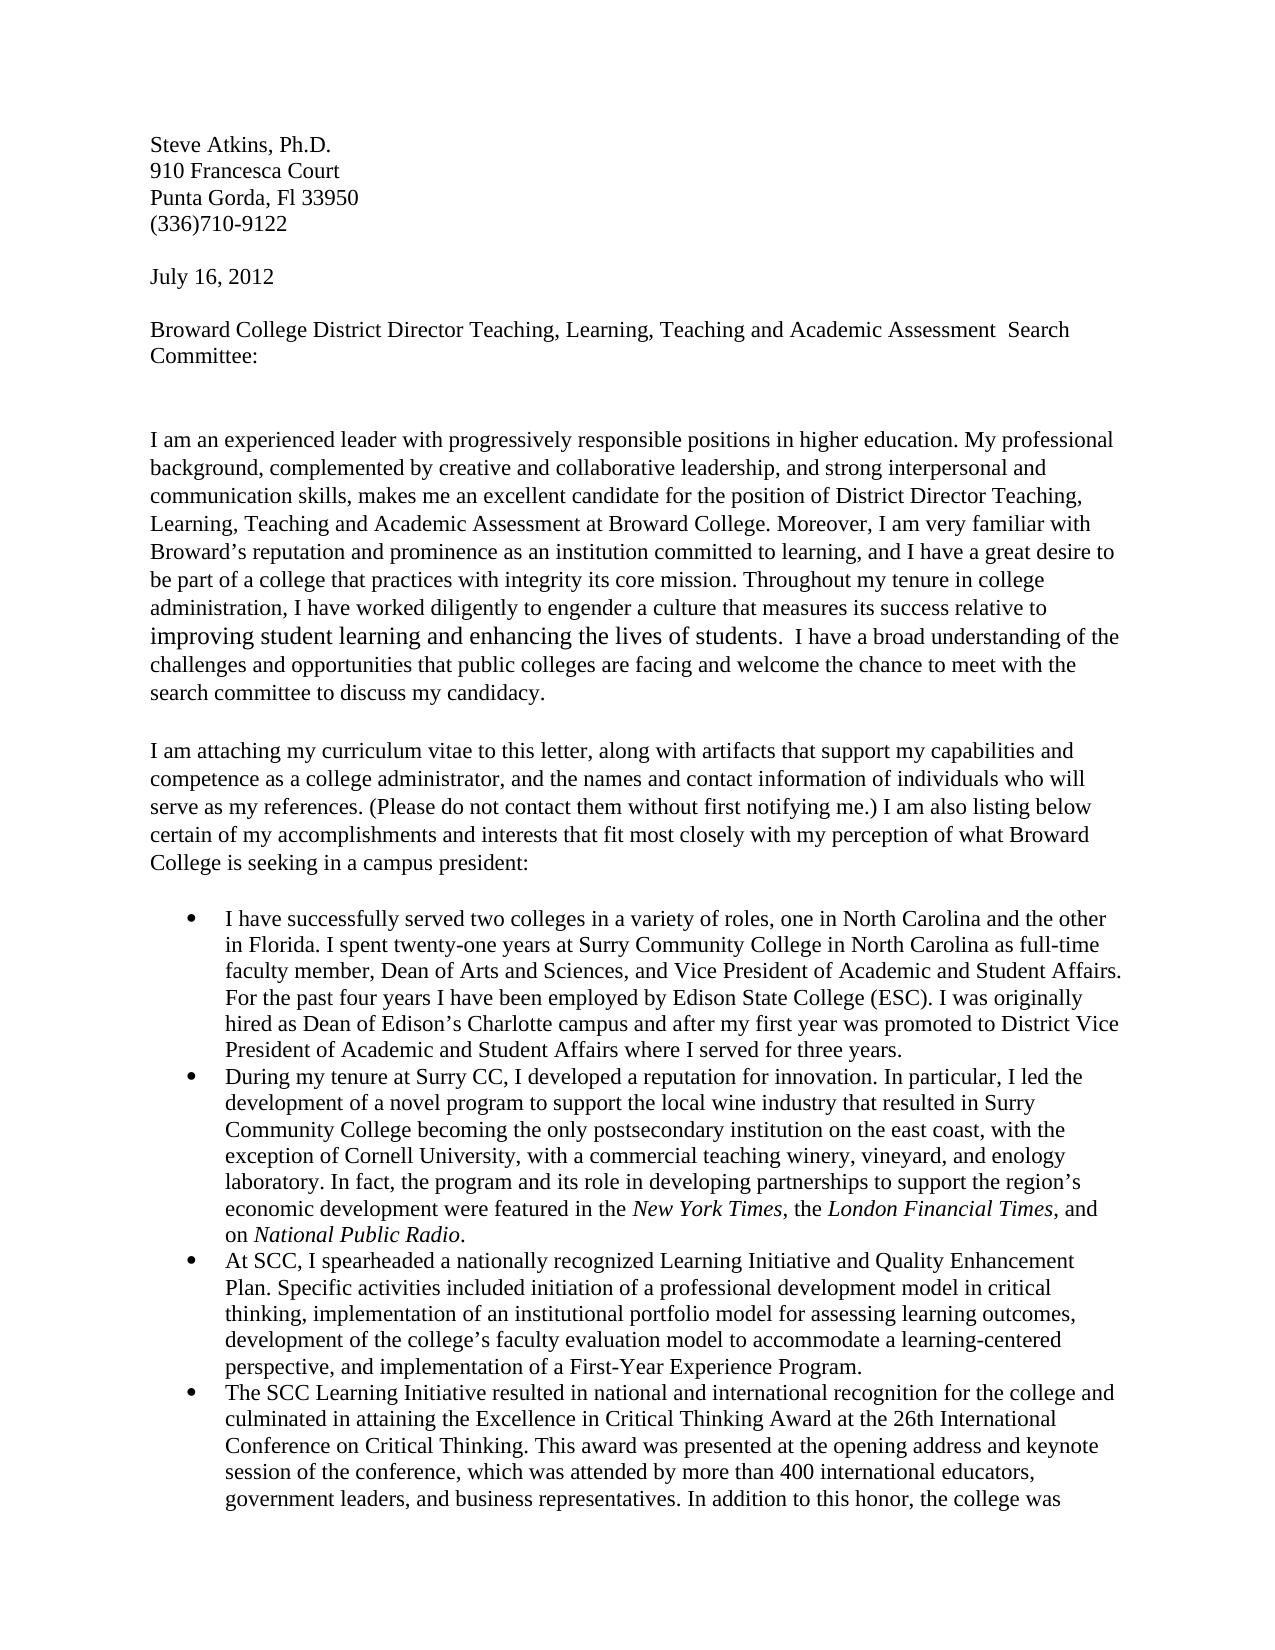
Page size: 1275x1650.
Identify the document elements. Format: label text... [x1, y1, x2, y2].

text I am an experienced leader with progressively responsible positions in higher education. My professional background, complemented by creative and collaborative leadership, and strong interpersonal and communication skills, makes me an excellent candidate for the position of District Director Teaching, Learning, Teaching and Academic Assessment at Broward College. Moreover, I am very familiar with Broward’s reputation and prominence as an institution committed to learning, and I have a great desire to be part of a college that practices with integrity its core mission. Throughout my tenure in college administration, I have worked diligently to engender a culture that measures its success relative to improving student learning and enhancing the lives of students. I have a broad understanding of the challenges and opportunities that public colleges are facing and welcome the chance to meet with the search committee to discuss my candidacy. [150, 424, 1125, 706]
text Punta Gorda, Fl 33950 [150, 184, 1125, 210]
text (336)710-9122 [150, 210, 1125, 237]
text 910 Francesca Court [150, 158, 1125, 184]
list During my tenure at Surry CC, I developed a reputation for innovation. In particular, I led the development of a novel program to support the local wine industry that resulted in Surry Community College becoming the only postsecondary institution on the east coast, with the exception of Cornell University, with a commercial teaching winery, vineyard, and enology laboratory. In fact, the program and its role in developing partnerships to support the region’s economic development were featured in the New York Times, the London Financial Times, and on National Public Radio. [187, 1063, 1125, 1247]
text I am attaching my curriculum vitae to this letter, along with artifacts that support my capabilities and competence as a college administrator, and the names and contact information of individuals who will serve as my references. (Please do not contact them without first notifying me.) I am also listing below certain of my accomplishments and interests that fit most closely with my perception of what Broward College is seeking in a campus president: [150, 735, 1125, 876]
list At SCC, I spearheaded a nationally recognized Learning Initiative and Quality Enhancement Plan. Specific activities included initiation of a professional development model in critical thinking, implementation of an institutional portfolio model for assessing learning outcomes, development of the college’s faculty evaluation model to accommodate a learning-centered perspective, and implementation of a First-Year Experience Program. [187, 1247, 1125, 1379]
list The SCC Learning Initiative resulted in national and international recognition for the college and culminated in attaining the Excellence in Critical Thinking Award at the 26th International Conference on Critical Thinking. This award was presented at the opening address and keynote session of the conference, which was attended by more than 400 international educators, government leaders, and business representatives. In addition to this honor, the college was [187, 1379, 1125, 1511]
list I have successfully served two colleges in a variety of roles, one in North Carolina and the other in Florida. I spent twenty-one years at Surry Community College in North Carolina as full-time faculty member, Dean of Arts and Sciences, and Vice President of Academic and Student Affairs. For the past four years I have been employed by Edison State College (ESC). I was originally hired as Dean of Edison’s Charlotte campus and after my first year was promoted to District Vice President of Academic and Student Affairs where I served for three years. [187, 905, 1125, 1063]
text Broward College District Director Teaching, Learning, Teaching and Academic Assessment Search Committee: [150, 316, 1125, 368]
text July 16, 2012 [150, 263, 1125, 289]
text Steve Atkins, Ph.D. [150, 131, 1125, 158]
